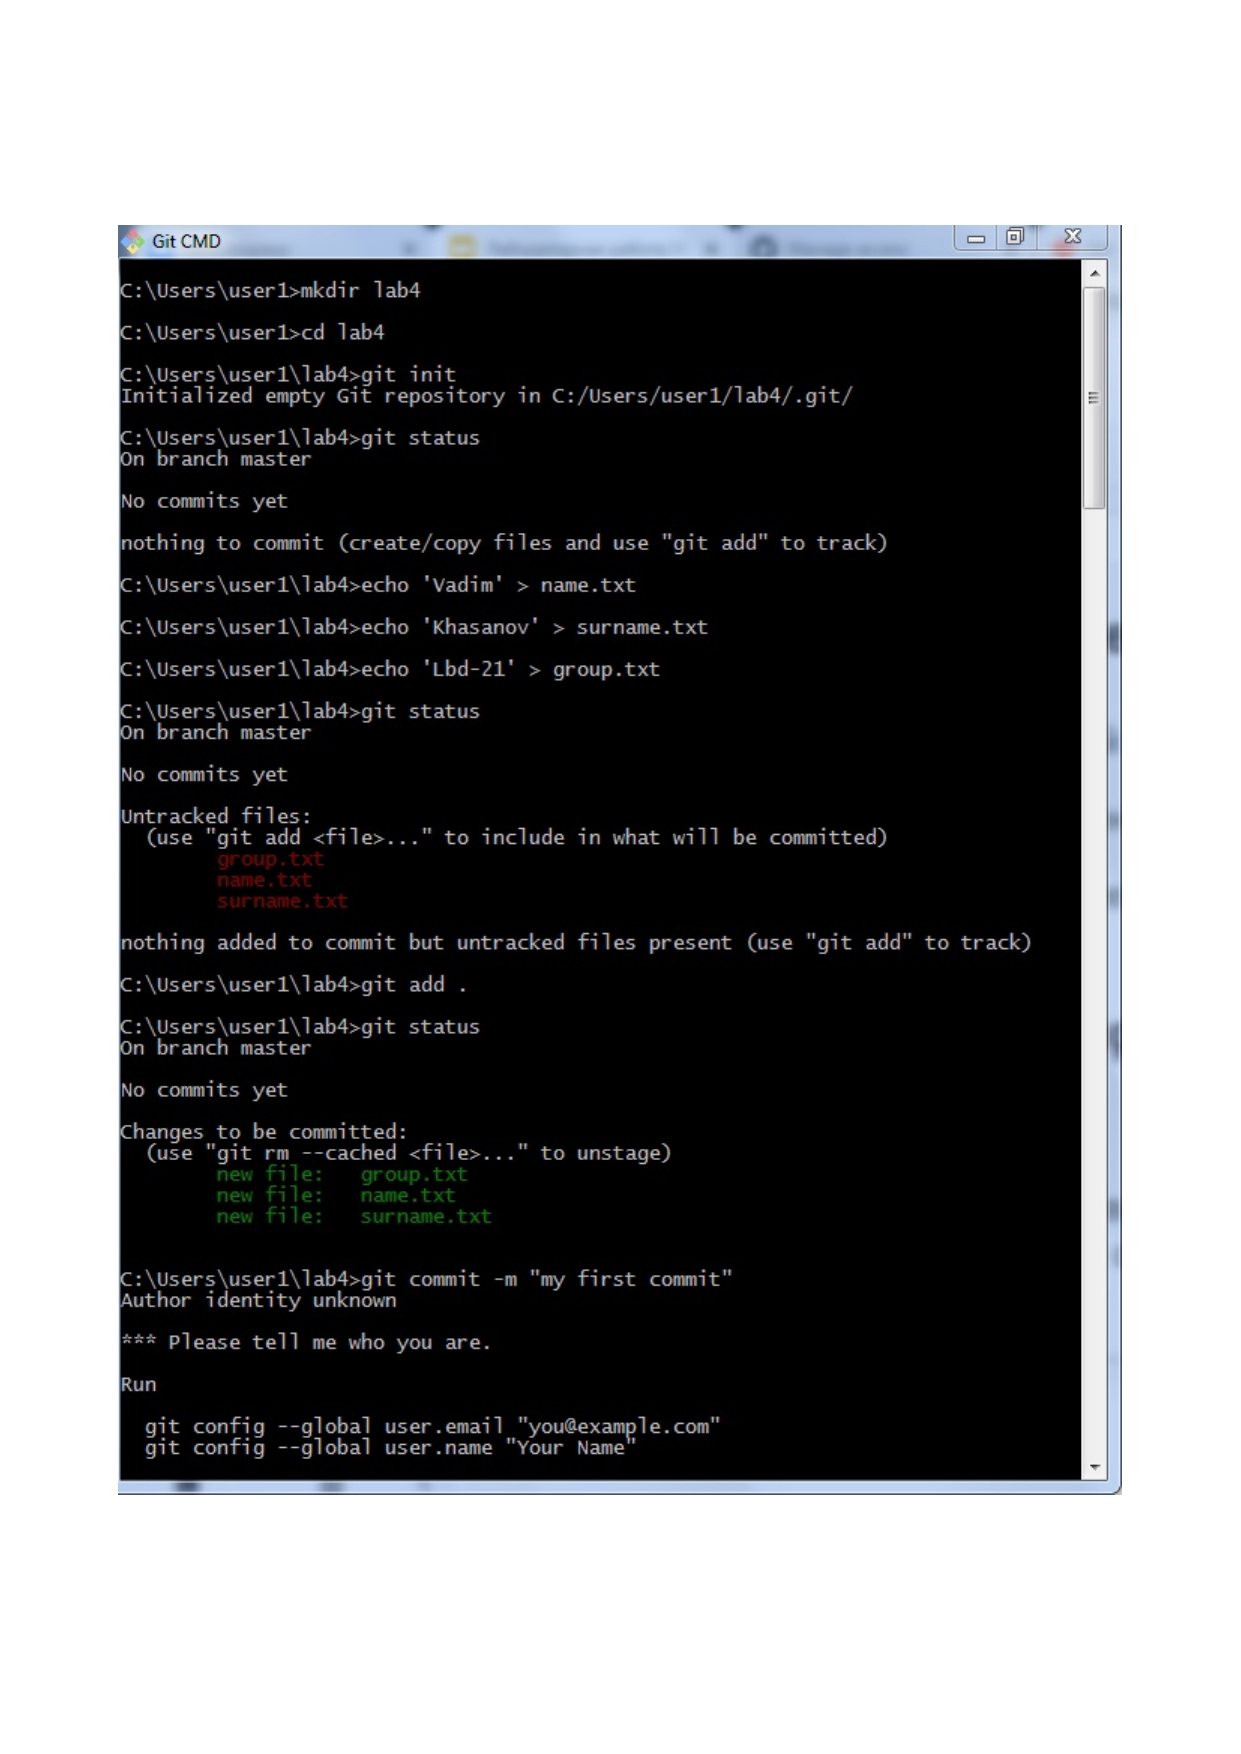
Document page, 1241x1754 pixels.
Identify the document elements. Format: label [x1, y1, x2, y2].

picture [118, 225, 1122, 1495]
